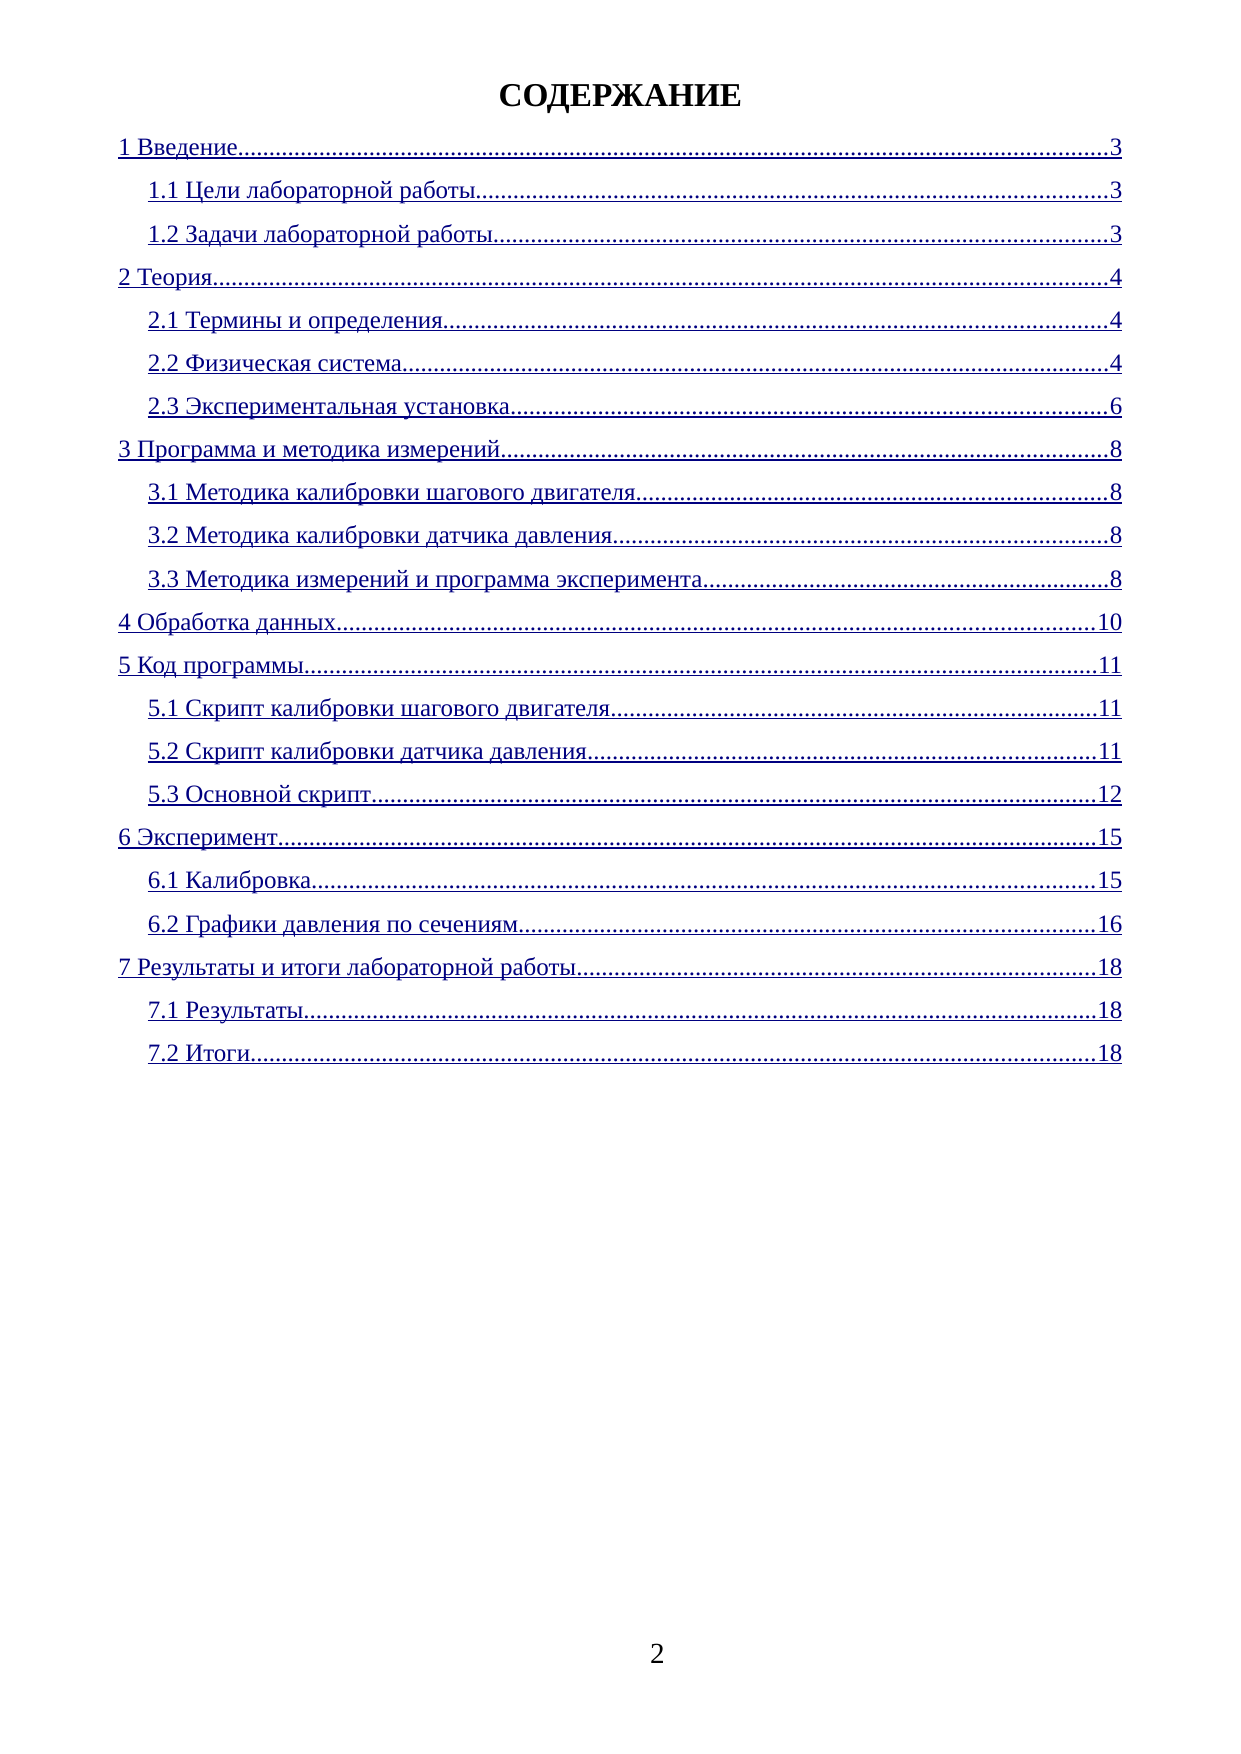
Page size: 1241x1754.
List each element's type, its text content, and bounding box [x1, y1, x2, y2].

text 2.1 Термины и определения 4 [148, 305, 1122, 330]
text 7.2 Итоги 18 [148, 1038, 1122, 1063]
text 5.1 Скрипт калибровки шагового двигателя 11 [148, 693, 1122, 718]
text 7 Результаты и итоги лабораторной работы 18 [118, 952, 1122, 977]
text 2 Теория 4 [118, 262, 1122, 287]
text 6 Эксперимент 15 [118, 822, 1122, 847]
text 2.2 Физическая система 4 [148, 348, 1122, 373]
text 1.1 Цели лабораторной работы 3 [148, 176, 1122, 201]
text 2.3 Экспериментальная установка 6 [148, 391, 1122, 416]
text 7.1 Результаты 18 [148, 995, 1122, 1020]
text 5 Код программы 11 [118, 650, 1122, 675]
text 3.3 Методика измерений и программа эксперимента 8 [148, 564, 1122, 589]
text 3.1 Методика калибровки шагового двигателя 8 [148, 477, 1122, 502]
text 5.2 Скрипт калибровки датчика давления 11 [148, 736, 1122, 761]
text 3.2 Методика калибровки датчика давления 8 [148, 521, 1122, 546]
text 4 Обработка данных 10 [118, 607, 1122, 632]
text 6.1 Калибровка 15 [148, 866, 1122, 891]
text 1 Введение 3 [118, 132, 1122, 157]
text 5.3 Основной скрипт 12 [148, 779, 1122, 804]
text 1.2 Задачи лабораторной работы 3 [148, 219, 1122, 244]
subtitle Содержание [118, 75, 1122, 113]
text 3 Программа и методика измерений 8 [118, 434, 1122, 459]
text 6.2 Графики давления по сечениям 16 [148, 909, 1122, 934]
